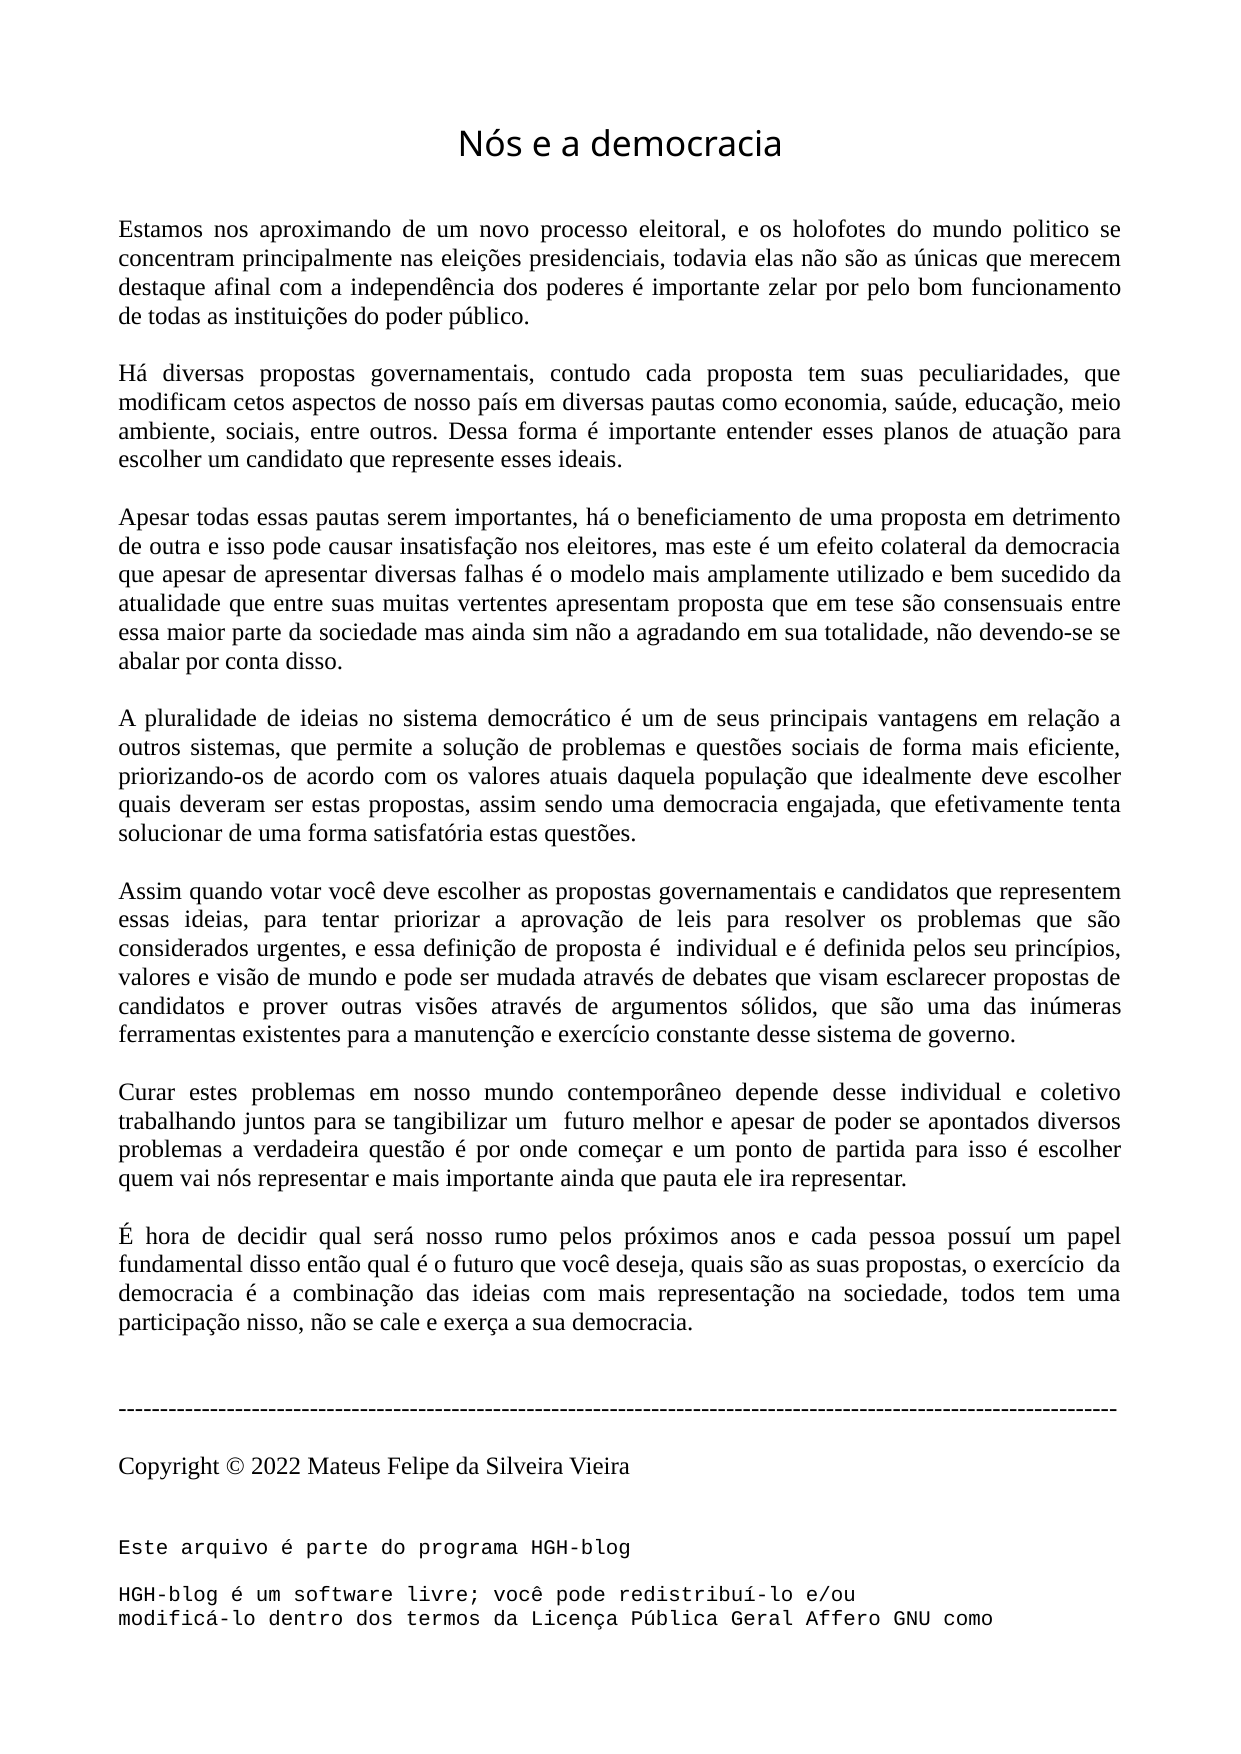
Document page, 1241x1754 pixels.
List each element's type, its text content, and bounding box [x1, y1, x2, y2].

text Assim quando votar você deve escolher as propostas governamentais e candidatos que representem essas ideias, para tentar priorizar a aprovação de leis para resolver os problemas que são considerados urgentes, e essa definição de proposta é individual e é definida pelos seu princípios, valores e visão de mundo e pode ser mudada através de debates que visam esclarecer propostas de candidatos e prover outras visões através de argumentos sólidos, que são uma das inúmeras ferramentas existentes para a manutenção e exercício constante desse sistema de governo. [118, 876, 1122, 1048]
text ------------------------------------------------------------------------------------------------------------------------ [118, 1393, 1122, 1422]
text Copyright © 2022 Mateus Felipe da Silveira Vieira [118, 1451, 1122, 1479]
text Curar estes problemas em nosso mundo contemporâneo depende desse individual e coletivo trabalhando juntos para se tangibilizar um futuro melhor e apesar de poder se apontados diversos problemas a verdadeira questão é por onde começar e um ponto de partida para isso é escolher quem vai nós representar e mais importante ainda que pauta ele ira representar. [118, 1077, 1122, 1192]
text modificá-lo dentro dos termos da Licença Pública Geral Affero GNU como [118, 1608, 1122, 1632]
text HGH-blog é um software livre; você pode redistribuí-lo e/ou [118, 1584, 1122, 1608]
text Este arquivo é parte do programa HGH-blog [118, 1537, 1122, 1561]
text Há diversas propostas governamentais, contudo cada proposta tem suas peculiaridades, que modificam cetos aspectos de nosso país em diversas pautas como economia, saúde, educação, meio ambiente, sociais, entre outros. Dessa forma é importante entender esses planos de atuação para escolher um candidato que represente esses ideais. [118, 358, 1122, 473]
text Nós e a democracia [118, 118, 1122, 166]
text Apesar todas essas pautas serem importantes, há o beneficiamento de uma proposta em detrimento de outra e isso pode causar insatisfação nos eleitores, mas este é um efeito colateral da democracia que apesar de apresentar diversas falhas é o modelo mais amplamente utilizado e bem sucedido da atualidade que entre suas muitas vertentes apresentam proposta que em tese são consensuais entre essa maior parte da sociedade mas ainda sim não a agradando em sua totalidade, não devendo-se se abalar por conta disso. [118, 502, 1122, 674]
text Estamos nos aproximando de um novo processo eleitoral, e os holofotes do mundo politico se concentram principalmente nas eleições presidenciais, todavia elas não são as únicas que merecem destaque afinal com a independência dos poderes é importante zelar por pelo bom funcionamento de todas as instituições do poder público. [118, 214, 1122, 329]
text É hora de decidir qual será nosso rumo pelos próximos anos e cada pessoa possuí um papel fundamental disso então qual é o futuro que você deseja, quais são as suas propostas, o exercício da democracia é a combinação das ideias com mais representação na sociedade, todos tem uma participação nisso, não se cale e exerça a sua democracia. [118, 1221, 1122, 1336]
text A pluralidade de ideias no sistema democrático é um de seus principais vantagens em relação a outros sistemas, que permite a solução de problemas e questões sociais de forma mais eficiente, priorizando-os de acordo com os valores atuais daquela população que idealmente deve escolher quais deveram ser estas propostas, assim sendo uma democracia engajada, que efetivamente tenta solucionar de uma forma satisfatória estas questões. [118, 703, 1122, 847]
